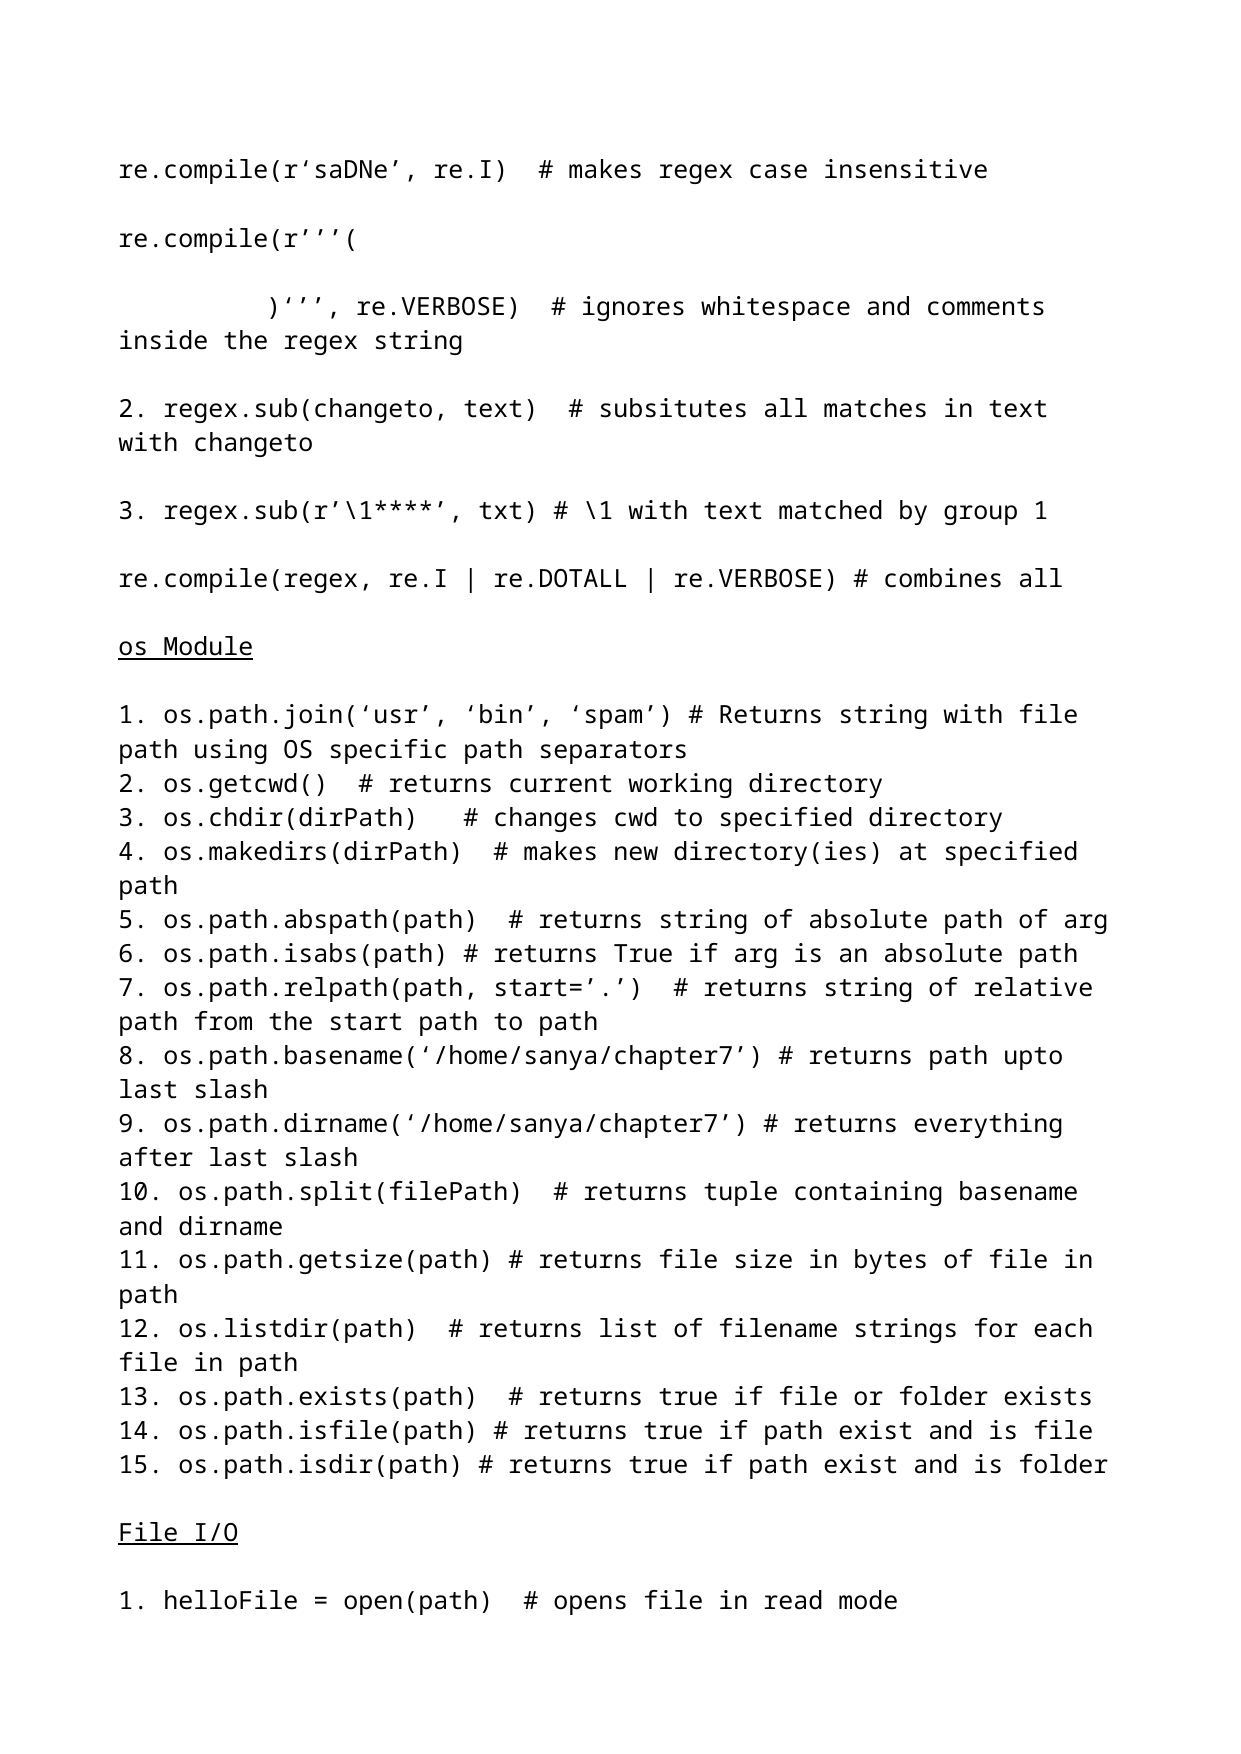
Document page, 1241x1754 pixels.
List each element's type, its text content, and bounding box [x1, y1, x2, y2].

text 2. regex.sub(changeto, text) # subsitutes all matches in text with changeto [118, 391, 1122, 459]
text 15. os.path.isdir(path) # returns true if path exist and is folder [118, 1447, 1122, 1481]
text 1. helloFile = open(path) # opens file in read mode [118, 1583, 1122, 1617]
text 4. os.makedirs(dirPath) # makes new directory(ies) at specified path [118, 833, 1122, 902]
text 1. os.path.join(‘usr’, ‘bin’, ‘spam’) # Returns string with file path using OS specific path separators [118, 697, 1122, 765]
text File I/O [118, 1515, 1122, 1549]
text 10. os.path.split(filePath) # returns tuple containing basename and dirname [118, 1174, 1122, 1242]
text 3. regex.sub(r’\1****’, txt) # \1 with text matched by group 1 [118, 493, 1122, 527]
text re.compile(regex, re.I | re.DOTALL | re.VERBOSE) # combines all [118, 561, 1122, 595]
text 14. os.path.isfile(path) # returns true if path exist and is file [118, 1412, 1122, 1447]
text 12. os.listdir(path) # returns list of filename strings for each file in path [118, 1310, 1122, 1378]
text 3. os.chdir(dirPath) # changes cwd to specified directory [118, 799, 1122, 833]
text os Module [118, 629, 1122, 663]
text 9. os.path.dirname(‘/home/sanya/chapter7’) # returns everything after last slash [118, 1106, 1122, 1174]
text 5. os.path.abspath(path) # returns string of absolute path of arg [118, 902, 1122, 936]
text re.compile(r’’’( [118, 220, 1122, 254]
text 11. os.path.getsize(path) # returns file size in bytes of file in path [118, 1242, 1122, 1310]
text 7. os.path.relpath(path, start=’.’) # returns string of relative path from the start path to path [118, 970, 1122, 1038]
text 2. os.getcwd() # returns current working directory [118, 765, 1122, 799]
text )‘’’, re.VERBOSE) # ignores whitespace and comments inside the regex string [118, 288, 1122, 357]
text re.compile(r‘saDNe’, re.I) # makes regex case insensitive [118, 152, 1122, 186]
text 8. os.path.basename(‘/home/sanya/chapter7’) # returns path upto last slash [118, 1038, 1122, 1106]
text 6. os.path.isabs(path) # returns True if arg is an absolute path [118, 936, 1122, 970]
text 13. os.path.exists(path) # returns true if file or folder exists [118, 1378, 1122, 1412]
